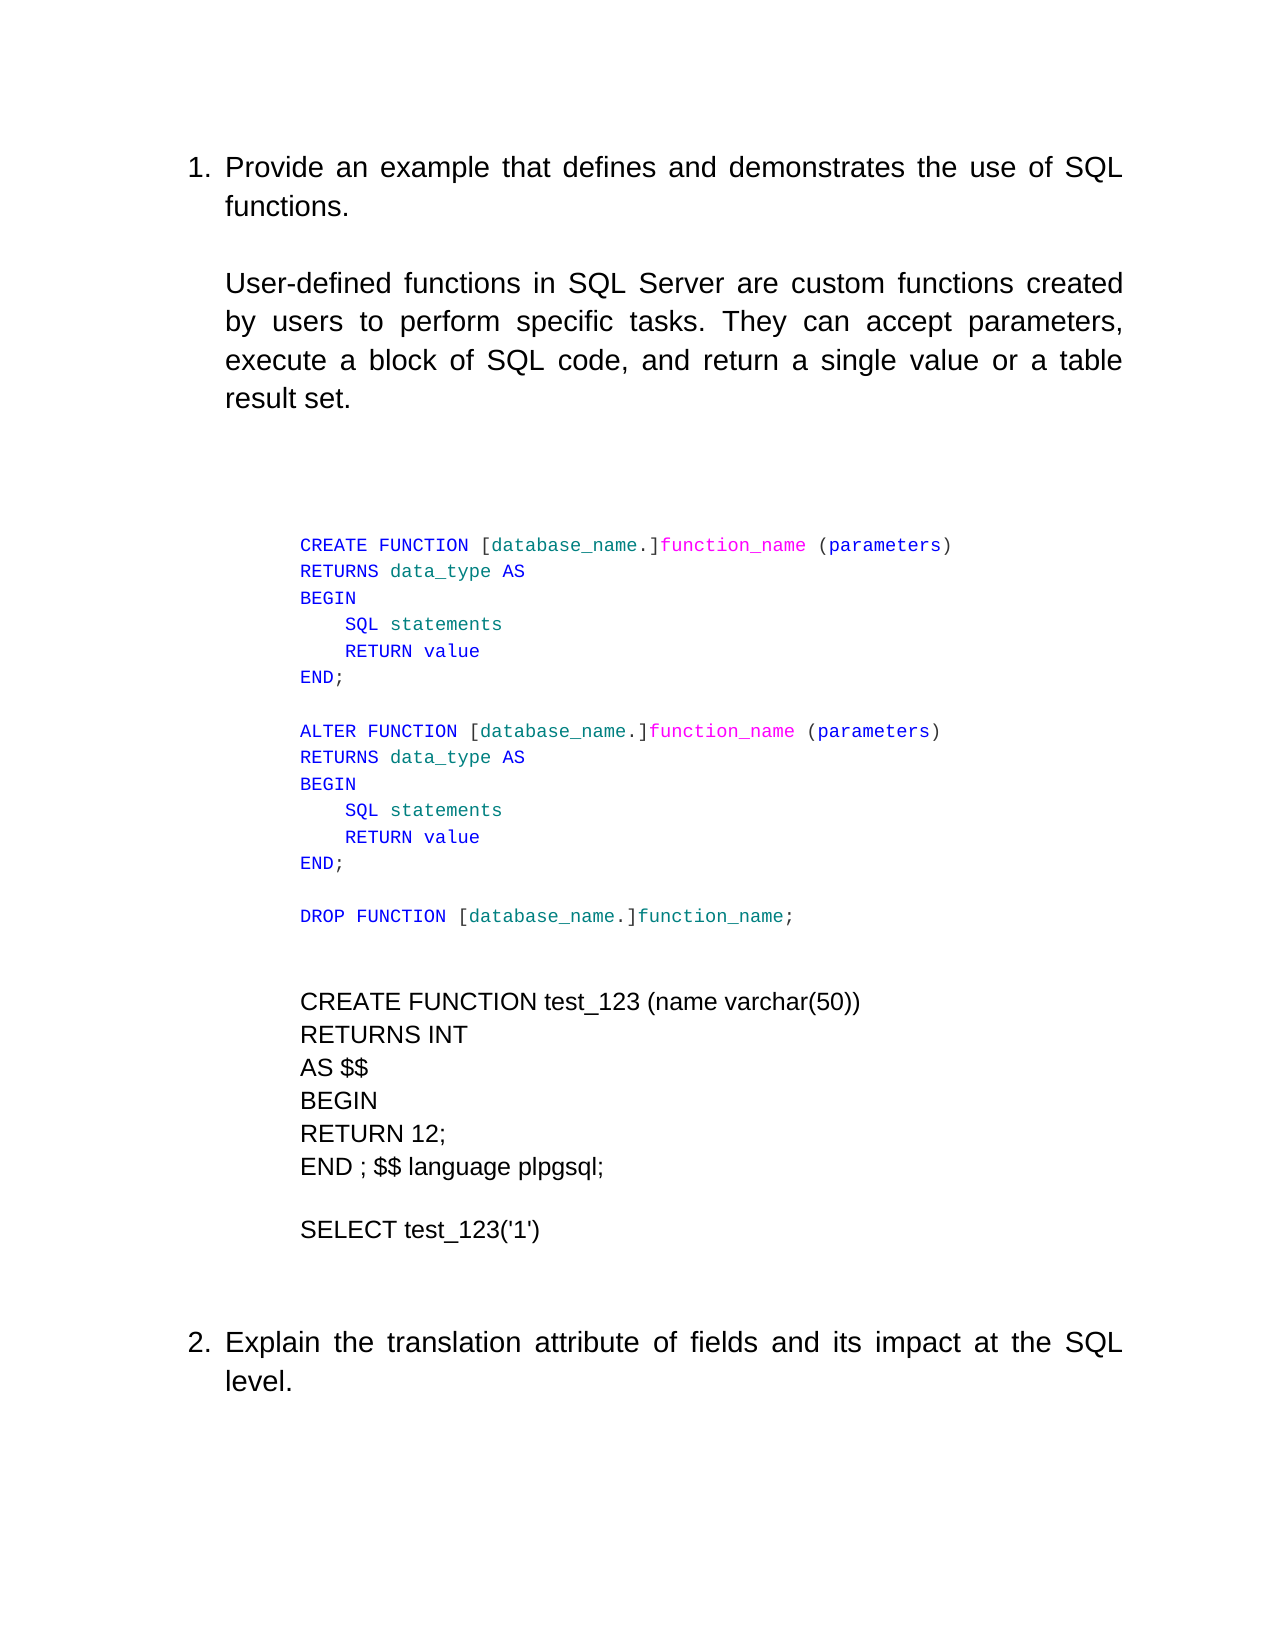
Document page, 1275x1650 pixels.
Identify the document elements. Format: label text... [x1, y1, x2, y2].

text CREATE FUNCTION test_123 (name varchar(50)) [225, 987, 1125, 1016]
text RETURN value [300, 642, 1125, 663]
text END; [300, 668, 1125, 689]
text AS $$ [225, 1053, 1125, 1082]
text User-defined functions in SQL Server are custom functions created by users to perform specific tasks. They can accept parameters, execute a block of SQL code, and return a single value or a table result set. [225, 266, 1125, 415]
text RETURNS INT [225, 1020, 1125, 1049]
text BEGIN [300, 588, 1125, 610]
text END ; $$ language plpgsql; [225, 1152, 1125, 1181]
list Provide an example that defines and demonstrates the use of SQL functions. [187, 150, 1125, 222]
text SQL statements [300, 615, 1125, 636]
text RETURN value [300, 828, 1125, 849]
list Explain the translation attribute of fields and its impact at the SQL level. [187, 1325, 1125, 1397]
text BEGIN [300, 774, 1125, 796]
text CREATE FUNCTION [database_name.]function_name (parameters) [150, 535, 1125, 557]
text ALTER FUNCTION [database_name.]function_name (parameters) [300, 721, 1125, 743]
text RETURN 12; [225, 1119, 1125, 1148]
text END; [300, 854, 1125, 875]
text SQL statements [300, 801, 1125, 822]
text SELECT test_123('1') [225, 1215, 1125, 1244]
text BEGIN [225, 1086, 1125, 1115]
text RETURNS data_type AS [300, 562, 1125, 583]
text RETURNS data_type AS [300, 748, 1125, 769]
text DROP FUNCTION [database_name.]function_name; [300, 907, 1125, 928]
